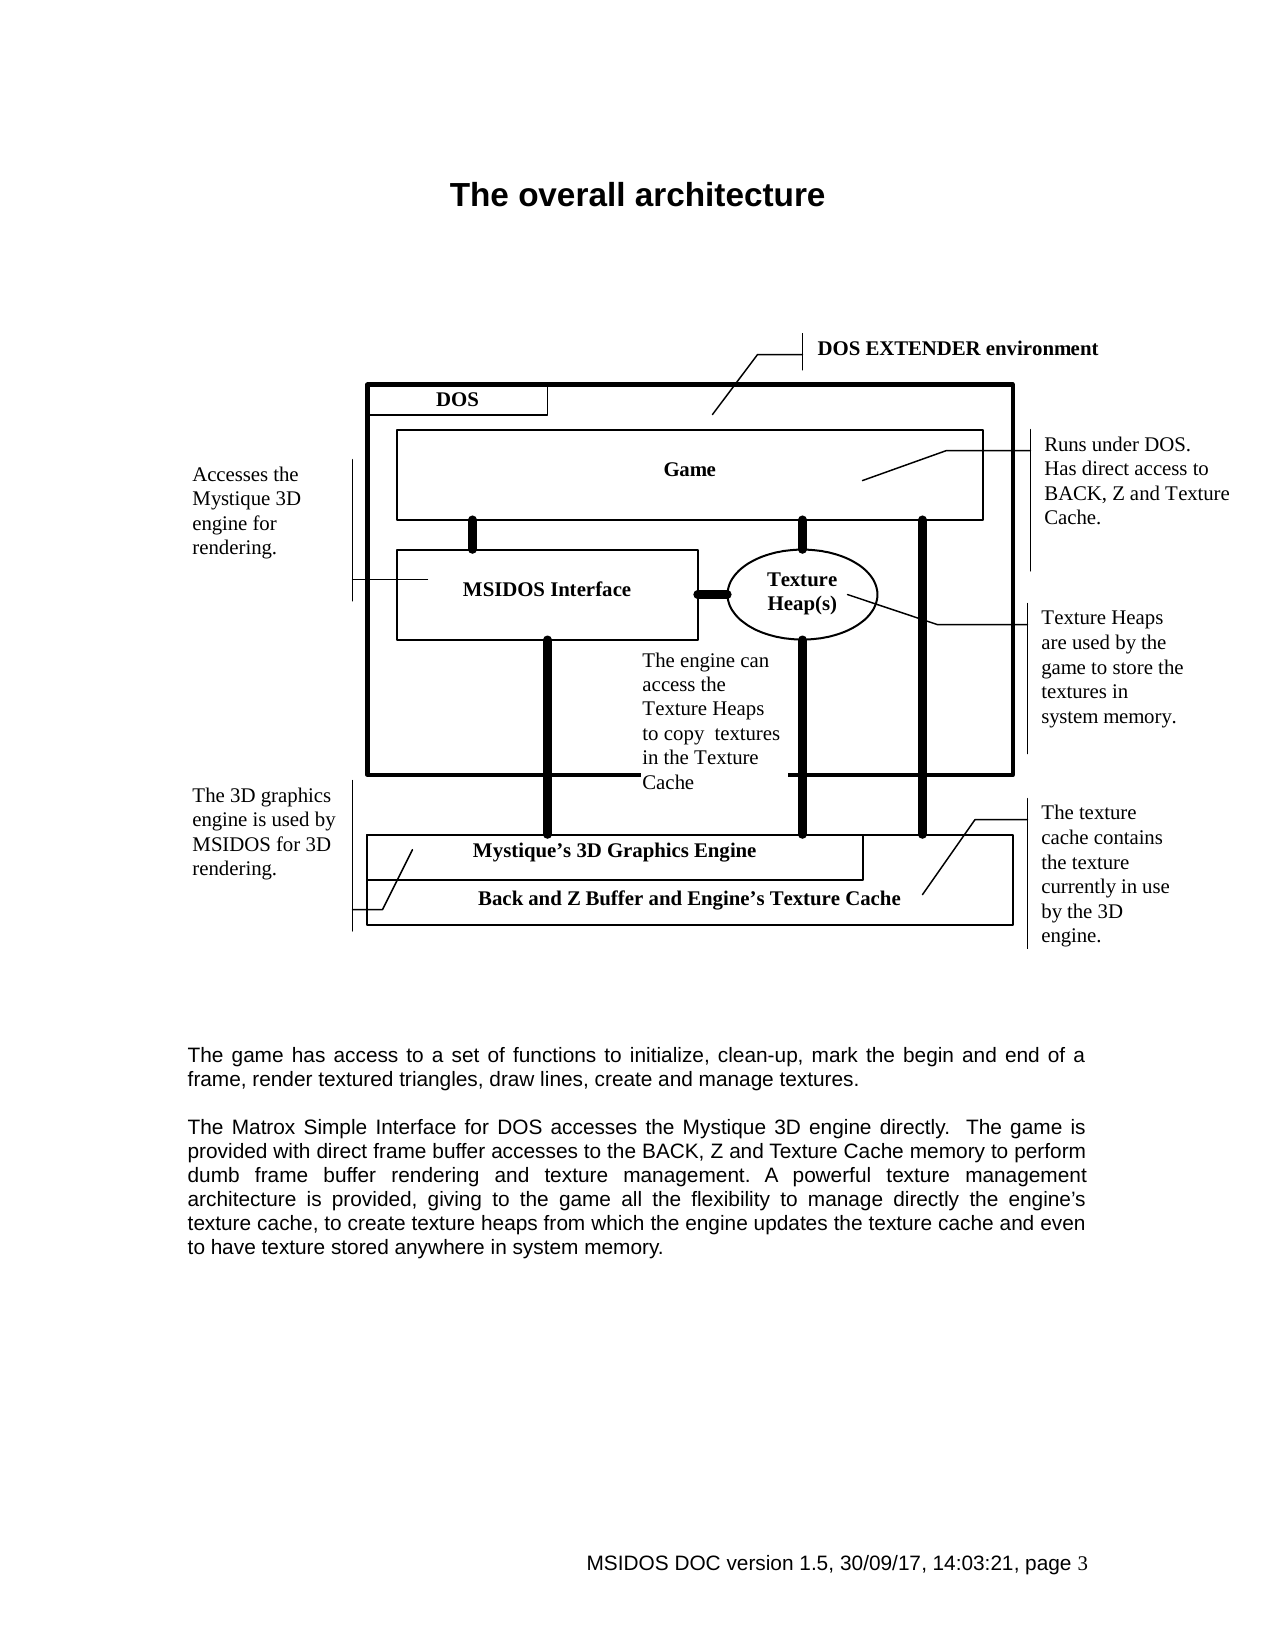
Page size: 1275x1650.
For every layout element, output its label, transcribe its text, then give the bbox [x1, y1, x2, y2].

text The game has access to a set of functions to initialize, clean-up, mark the begin and end of a frame, render textured triangles, draw lines, create and manage textures. [187, 1043, 1087, 1091]
subtitle The overall architecture [187, 175, 1087, 213]
text The Matrox Simple Interface for DOS accesses the Mystique 3D engine directly. The game is provided with direct frame buffer accesses to the BACK, Z and Texture Cache memory to perform dumb frame buffer rendering and texture management. A powerful texture management architecture is provided, giving to the game all the flexibility to manage directly the engine’s texture cache, to create texture heaps from which the engine updates the texture cache and even to have texture stored anywhere in system memory. [187, 1115, 1087, 1259]
